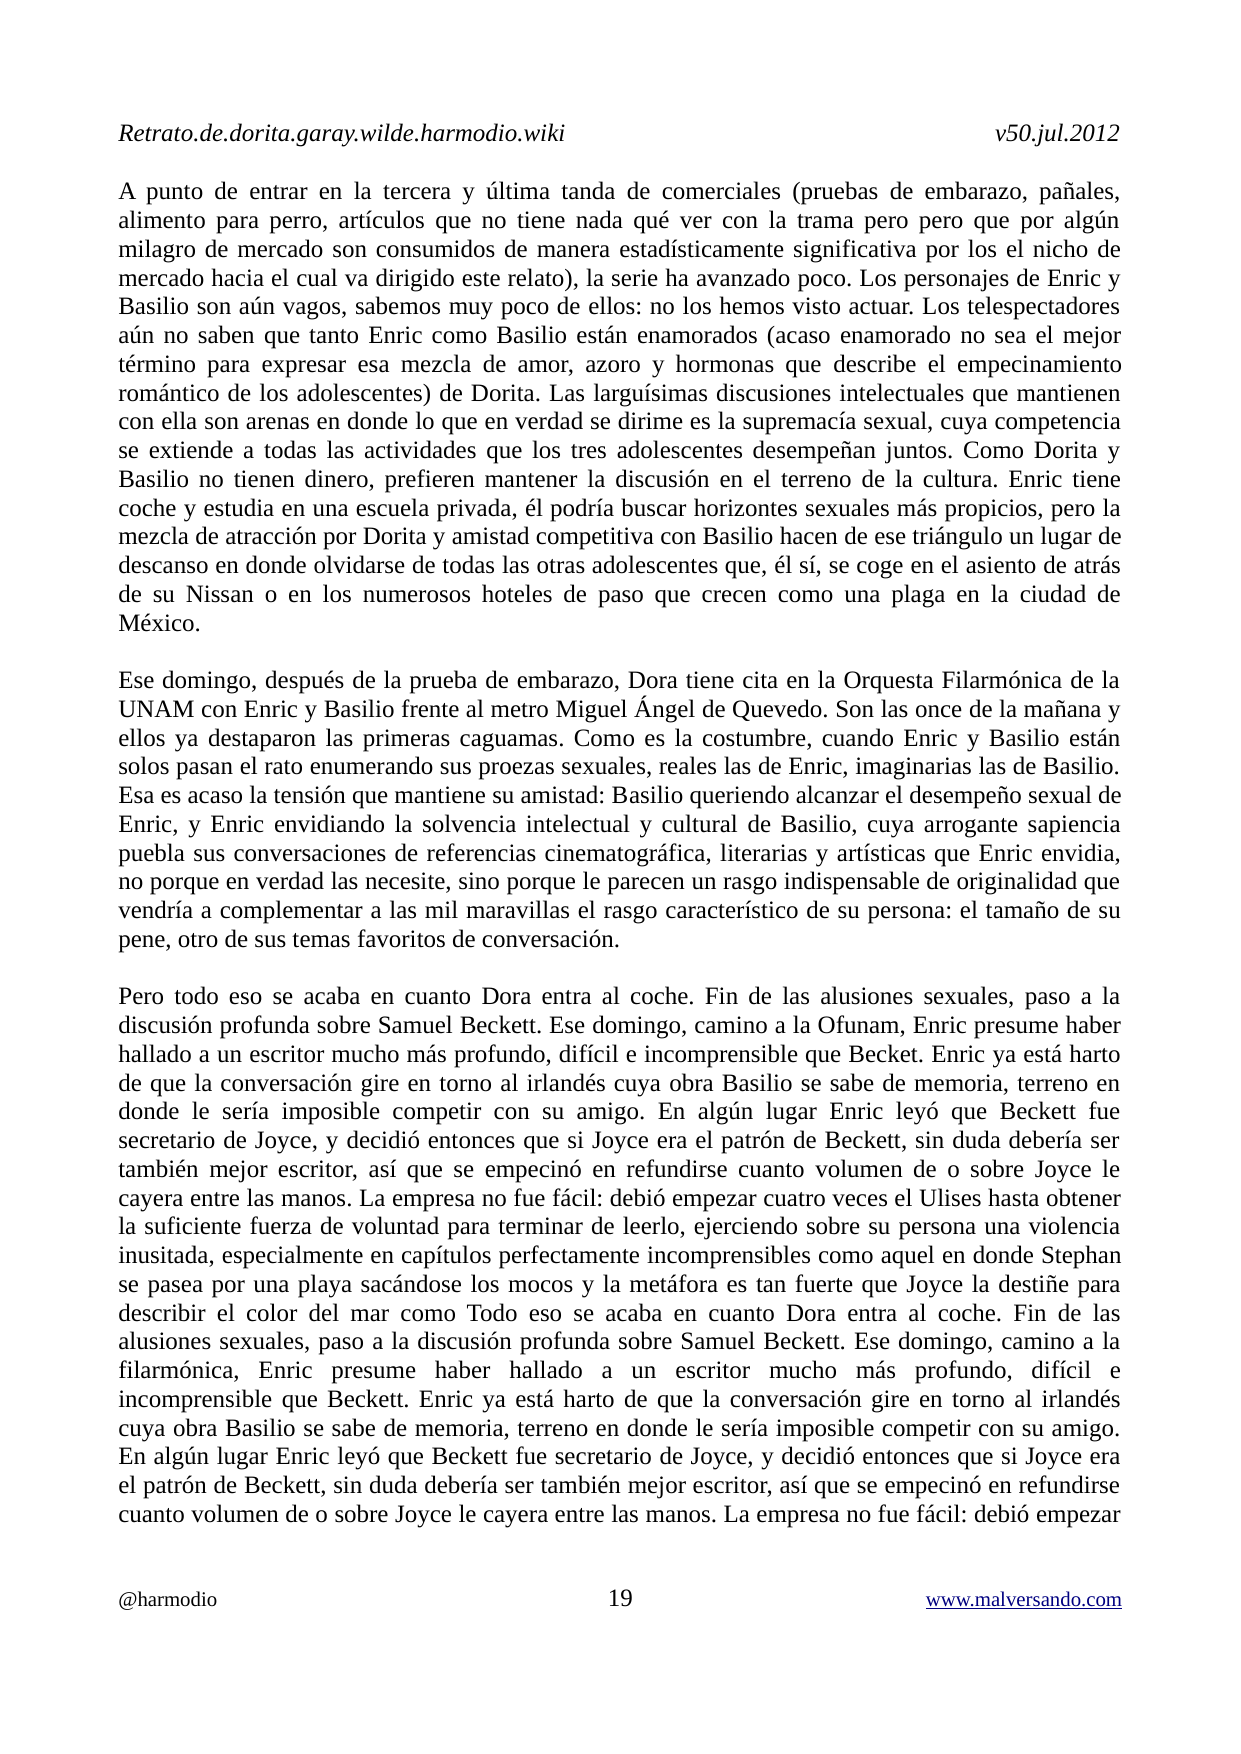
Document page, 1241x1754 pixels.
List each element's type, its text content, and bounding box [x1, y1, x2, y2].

text Ese domingo, después de la prueba de embarazo, Dora tiene cita en la Orquesta Filarmónica de la UNAM con Enric y Basilio frente al metro Miguel Ángel de Quevedo. Son las once de la mañana y ellos ya destaparon las primeras caguamas. Como es la costumbre, cuando Enric y Basilio están solos pasan el rato enumerando sus proezas sexuales, reales las de Enric, imaginarias las de Basilio. Esa es acaso la tensión que mantiene su amistad: Basilio queriendo alcanzar el desempeño sexual de Enric, y Enric envidiando la solvencia intelectual y cultural de Basilio, cuya arrogante sapiencia puebla sus conversaciones de referencias cinematográfica, literarias y artísticas que Enric envidia, no porque en verdad las necesite, sino porque le parecen un rasgo indispensable de originalidad que vendría a complementar a las mil maravillas el rasgo característico de su persona: el tamaño de su pene, otro de sus temas favoritos de conversación. [118, 665, 1122, 953]
text Pero todo eso se acaba en cuanto Dora entra al coche. Fin de las alusiones sexuales, paso a la discusión profunda sobre Samuel Beckett. Ese domingo, camino a la Ofunam, Enric presume haber hallado a un escritor mucho más profundo, difícil e incomprensible que Becket. Enric ya está harto de que la conversación gire en torno al irlandés cuya obra Basilio se sabe de memoria, terreno en donde le sería imposible competir con su amigo. En algún lugar Enric leyó que Beckett fue secretario de Joyce, y decidió entonces que si Joyce era el patrón de Beckett, sin duda debería ser también mejor escritor, así que se empecinó en refundirse cuanto volumen de o sobre Joyce le cayera entre las manos. La empresa no fue fácil: debió empezar cuatro veces el Ulises hasta obtener la suficiente fuerza de voluntad para terminar de leerlo, ejerciendo sobre su persona una violencia inusitada, especialmente en capítulos perfectamente incomprensibles como aquel en donde Stephan se pasea por una playa sacándose los mocos y la metáfora es tan fuerte que Joyce la destiñe para describir el color del mar como Todo eso se acaba en cuanto Dora entra al coche. Fin de las alusiones sexuales, paso a la discusión profunda sobre Samuel Beckett. Ese domingo, camino a la filarmónica, Enric presume haber hallado a un escritor mucho más profundo, difícil e incomprensible que Beckett. Enric ya está harto de que la conversación gire en torno al irlandés cuya obra Basilio se sabe de memoria, terreno en donde le sería imposible competir con su amigo. En algún lugar Enric leyó que Beckett fue secretario de Joyce, y decidió entonces que si Joyce era el patrón de Beckett, sin duda debería ser también mejor escritor, así que se empecinó en refundirse cuanto volumen de o sobre Joyce le cayera entre las manos. La empresa no fue fácil: debió empezar [118, 981, 1122, 1528]
text A punto de entrar en la tercera y última tanda de comerciales (pruebas de embarazo, pañales, alimento para perro, artículos que no tiene nada qué ver con la trama pero pero que por algún milagro de mercado son consumidos de manera estadísticamente significativa por los el nicho de mercado hacia el cual va dirigido este relato), la serie ha avanzado poco. Los personajes de Enric y Basilio son aún vagos, sabemos muy poco de ellos: no los hemos visto actuar. Los telespectadores aún no saben que tanto Enric como Basilio están enamorados (acaso enamorado no sea el mejor término para expresar esa mezcla de amor, azoro y hormonas que describe el empecinamiento romántico de los adolescentes) de Dorita. Las larguísimas discusiones intelectuales que mantienen con ella son arenas en donde lo que en verdad se dirime es la supremacía sexual, cuya competencia se extiende a todas las actividades que los tres adolescentes desempeñan juntos. Como Dorita y Basilio no tienen dinero, prefieren mantener la discusión en el terreno de la cultura. Enric tiene coche y estudia en una escuela privada, él podría buscar horizontes sexuales más propicios, pero la mezcla de atracción por Dorita y amistad competitiva con Basilio hacen de ese triángulo un lugar de descanso en donde olvidarse de todas las otras adolescentes que, él sí, se coge en el asiento de atrás de su Nissan o en los numerosos hoteles de paso que crecen como una plaga en la ciudad de México. [118, 176, 1122, 636]
